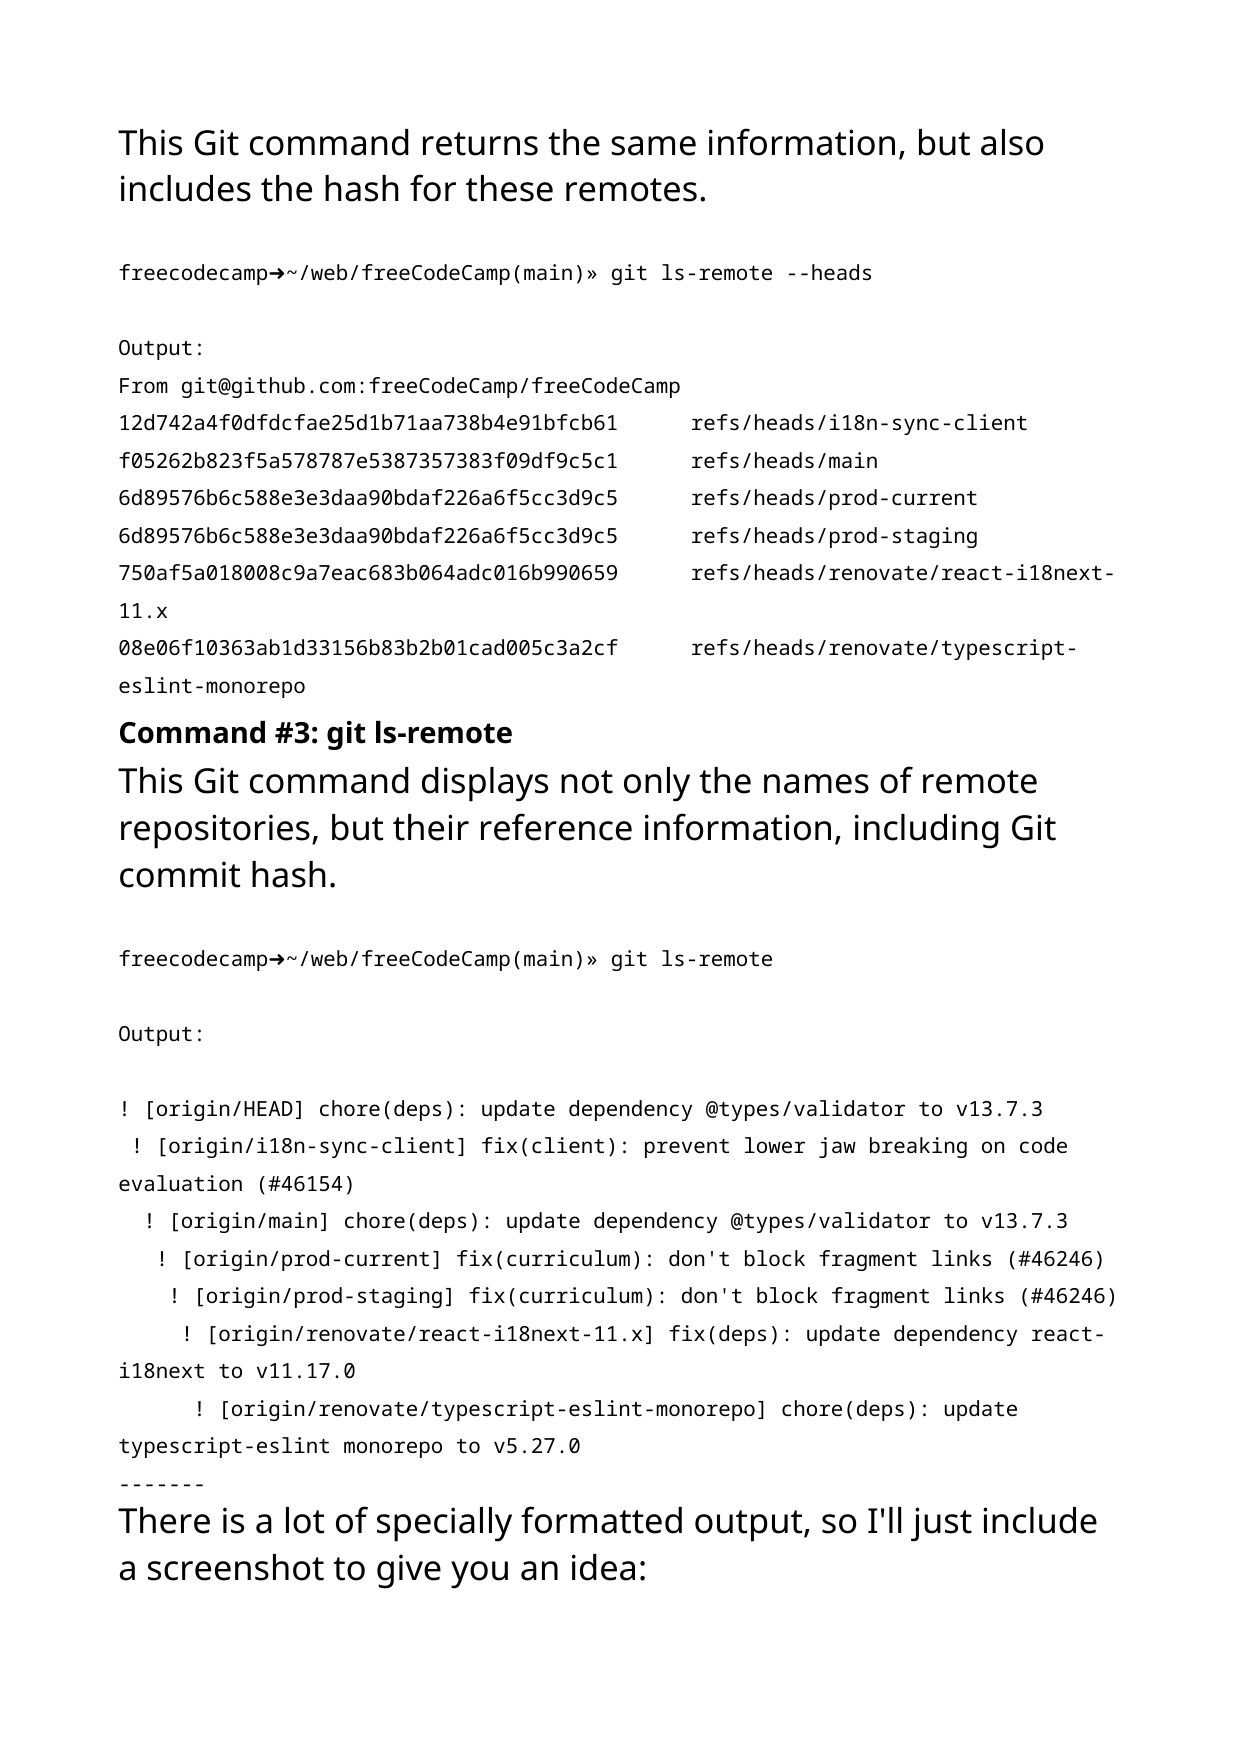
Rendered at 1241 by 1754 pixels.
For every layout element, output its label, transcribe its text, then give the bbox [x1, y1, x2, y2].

text ! [origin/prod-staging] fix(curriculum): don't block fragment links (#46246) [118, 1272, 1122, 1310]
text ! [origin/prod-current] fix(curriculum): don't block fragment links (#46246) [118, 1235, 1122, 1272]
text This Git command returns the same information, but also includes the hash for these remotes. [118, 118, 1122, 212]
text ------- [118, 1460, 1122, 1497]
text 12d742a4f0dfdcfae25d1b71aa738b4e91bfcb61 refs/heads/i18n-sync-client [118, 399, 1122, 437]
text ! [origin/i18n-sync-client] fix(client): prevent lower jaw breaking on code evaluation (#46154) [118, 1122, 1122, 1197]
text There is a lot of specially formatted output, so I'll just include a screenshot to give you an idea: [118, 1497, 1122, 1591]
text 750af5a018008c9a7eac683b064adc016b990659 refs/heads/renovate/react-i18next-11.x [118, 549, 1122, 624]
text This Git command displays not only the names of remote repositories, but their reference information, including Git commit hash. [118, 757, 1122, 897]
text f05262b823f5a578787e5387357383f09df9c5c1 refs/heads/main [118, 437, 1122, 474]
text Output: [118, 1010, 1122, 1047]
text Output: [118, 324, 1122, 362]
text 6d89576b6c588e3e3daa90bdaf226a6f5cc3d9c5 refs/heads/prod-staging [118, 512, 1122, 549]
text From git@github.com:freeCodeCamp/freeCodeCamp [118, 362, 1122, 399]
text freecodecamp➜~/web/freeCodeCamp(main)» git ls-remote [118, 935, 1122, 972]
text freecodecamp➜~/web/freeCodeCamp(main)» git ls-remote --heads [118, 249, 1122, 287]
text ! [origin/renovate/react-i18next-11.x] fix(deps): update dependency react-i18next to v11.17.0 [118, 1310, 1122, 1385]
text 6d89576b6c588e3e3daa90bdaf226a6f5cc3d9c5 refs/heads/prod-current [118, 474, 1122, 512]
text 08e06f10363ab1d33156b83b2b01cad005c3a2cf refs/heads/renovate/typescript-eslint-monorepo [118, 624, 1122, 699]
text ! [origin/renovate/typescript-eslint-monorepo] chore(deps): update typescript-eslint monorepo to v5.27.0 [118, 1385, 1122, 1460]
text ! [origin/main] chore(deps): update dependency @types/validator to v13.7.3 [118, 1197, 1122, 1235]
subtitle Command #3: git ls-remote [118, 712, 1122, 752]
text ! [origin/HEAD] chore(deps): update dependency @types/validator to v13.7.3 [118, 1085, 1122, 1122]
